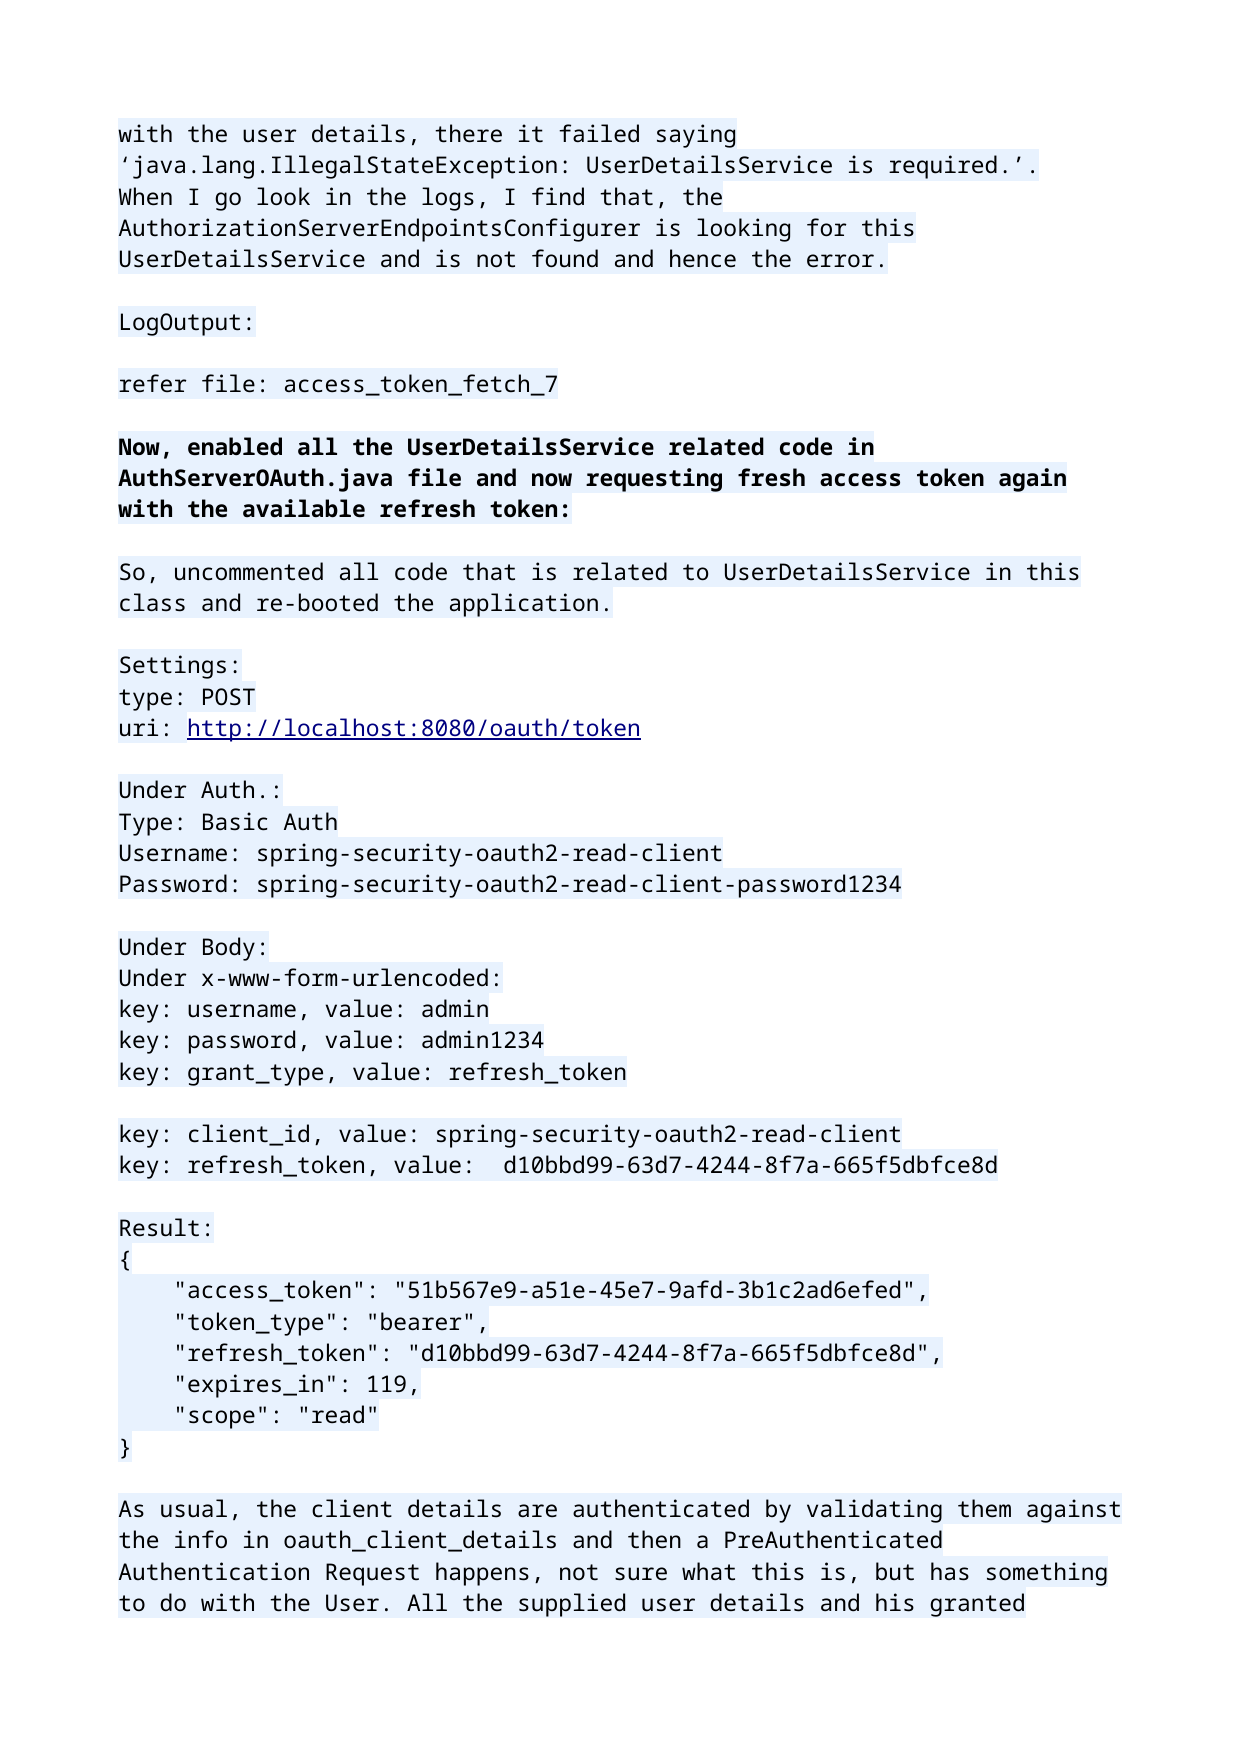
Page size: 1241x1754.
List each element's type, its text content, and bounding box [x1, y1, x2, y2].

text with the user details, there it failed saying ‘java.lang.IllegalStateException: UserDetailsService is required.’. [118, 118, 1122, 181]
text Settings: [118, 649, 1122, 681]
text Under Auth.: [118, 774, 1122, 806]
text key: username, value: admin [118, 993, 1122, 1024]
text key: password, value: admin1234 [118, 1024, 1122, 1056]
text Username: spring-security-oauth2-read-client [118, 837, 1122, 868]
text "refresh_token": "d10bbd99-63d7-4244-8f7a-665f5dbfce8d", [118, 1337, 1122, 1368]
text key: client_id, value: spring-security-oauth2-read-client [118, 1118, 1122, 1149]
text Now, enabled all the UserDetailsService related code in AuthServerOAuth.java file and now requesting fresh access token again with the available refresh token: [118, 431, 1122, 524]
text Result: [118, 1212, 1122, 1243]
text "expires_in": 119, [118, 1368, 1122, 1399]
text "scope": "read" [118, 1399, 1122, 1431]
text Password: spring-security-oauth2-read-client-password1234 [118, 868, 1122, 899]
text LogOutput: [118, 306, 1122, 337]
text { [118, 1243, 1122, 1274]
text uri: http://localhost:8080/oauth/token [118, 712, 1122, 743]
text "access_token": "51b567e9-a51e-45e7-9afd-3b1c2ad6efed", [118, 1274, 1122, 1306]
text So, uncommented all code that is related to UserDetailsService in this class and re-booted the application. [118, 556, 1122, 618]
text Type: Basic Auth [118, 806, 1122, 837]
text key: refresh_token, value: d10bbd99-63d7-4244-8f7a-665f5dbfce8d [118, 1149, 1122, 1181]
text Under x-www-form-urlencoded: [118, 962, 1122, 993]
text "token_type": "bearer", [118, 1306, 1122, 1337]
text key: grant_type, value: refresh_token [118, 1056, 1122, 1087]
text type: POST [118, 681, 1122, 712]
text As usual, the client details are authenticated by validating them against the info in oauth_client_details and then a PreAuthenticated Authentication Request happens, not sure what this is, but has something to do with the User. All the supplied user details and his granted [118, 1493, 1122, 1618]
text Under Body: [118, 931, 1122, 962]
text } [118, 1431, 1122, 1462]
text refer file: access_token_fetch_7 [118, 368, 1122, 399]
text When I go look in the logs, I find that, the AuthorizationServerEndpointsConfigurer is looking for this UserDetailsService and is not found and hence the error. [118, 181, 1122, 274]
